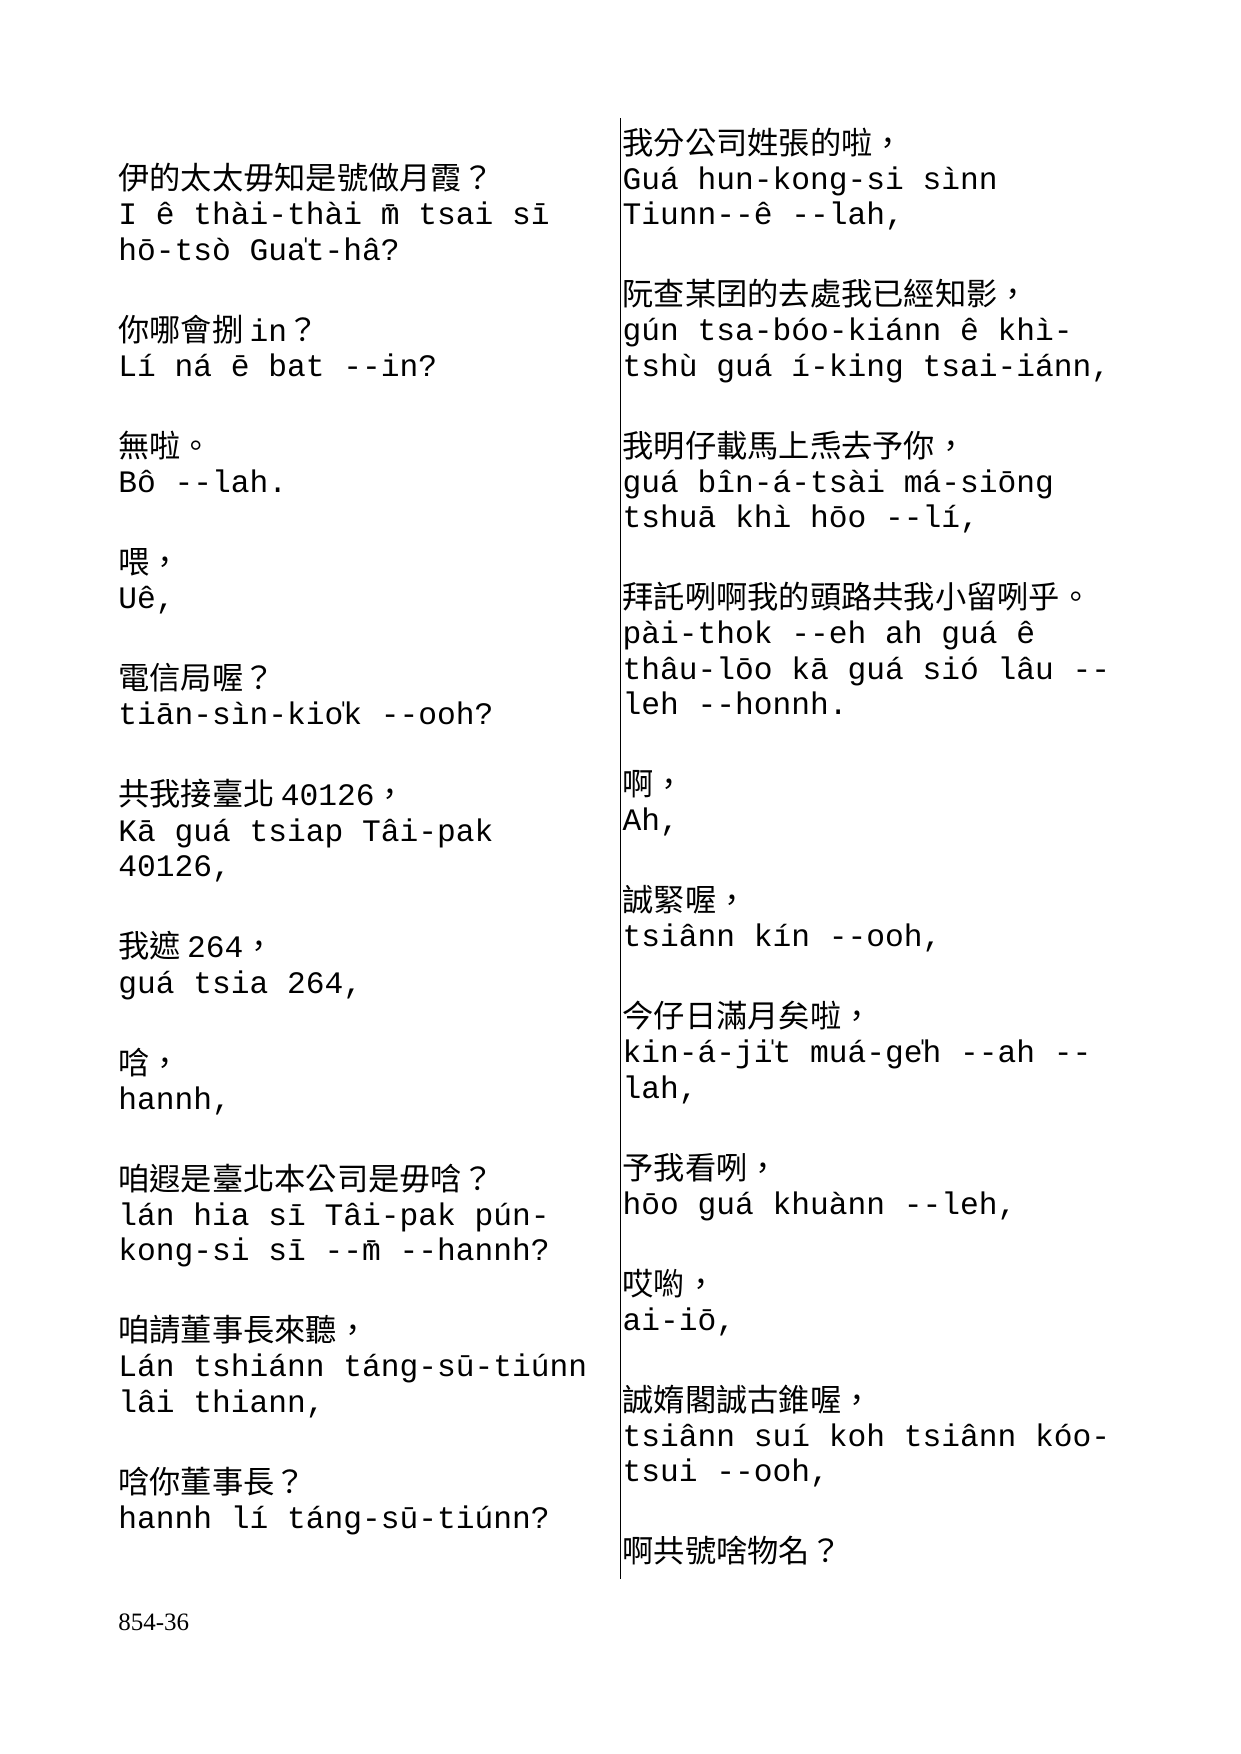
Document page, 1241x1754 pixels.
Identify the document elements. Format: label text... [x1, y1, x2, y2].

text I ê thài-thài m̄ tsai sī hō-tsò Gua̍t-hâ? [118, 199, 618, 269]
text 我遮264， [118, 921, 618, 967]
text tiān-sìn-kio̍k --ooh? [118, 699, 618, 734]
text 唅你董事長？ [118, 1457, 618, 1502]
text 啊共號啥物名？ [622, 1526, 1122, 1572]
text Bô --lah. [118, 467, 618, 502]
text Ah, [622, 804, 1122, 840]
text 共我接臺北40126， [118, 769, 618, 815]
text 誠媠閣誠古錐喔， [622, 1375, 1122, 1420]
text gún tsa-bóo-kiánn ê khì-tshù guá í-king tsai-iánn, [622, 315, 1122, 386]
text Lí ná ē bat --in? [118, 351, 618, 386]
text 啊， [622, 759, 1122, 804]
text guá tsia 264, [118, 967, 618, 1002]
text 予我看咧， [622, 1143, 1122, 1188]
text pài-thok --eh ah guá ê thâu-lōo kā guá sió lâu --leh --honnh. [622, 618, 1122, 724]
text kin-á-ji̍t muá-ge̍h --ah --lah, [622, 1037, 1122, 1107]
text hōo guá khuànn --leh, [622, 1188, 1122, 1223]
text 哎喲， [622, 1259, 1122, 1304]
text Uê, [118, 583, 618, 618]
text Guá hun-kong-si sìnn Tiunn--ê --lah, [622, 163, 1122, 234]
text 咱遐是臺北本公司是毋唅？ [118, 1154, 618, 1199]
text ai-iō, [622, 1304, 1122, 1339]
text guá bîn-á-tsài má-siōng tshuā khì hōo --lí, [622, 466, 1122, 537]
text lán hia sī Tâi-pak pún-kong-si sī --m̄ --hannh? [118, 1199, 618, 1270]
text Lán tshiánn táng-sū-tiúnn lâi thiann, [118, 1351, 618, 1421]
text tsiânn kín --ooh, [622, 921, 1122, 956]
text 今仔日滿月矣啦， [622, 991, 1122, 1037]
text 伊的太太毋知是號做月霞？ [118, 153, 618, 199]
text 電信局喔？ [118, 653, 618, 699]
text 我明仔載馬上𤆬去予你， [622, 421, 1122, 466]
text 拜託咧啊我的頭路共我小留咧乎。 [622, 572, 1122, 618]
text 你哪會捌in？ [118, 305, 618, 351]
text Kā guá tsiap Tâi-pak 40126, [118, 815, 618, 886]
text 無啦。 [118, 421, 618, 467]
text 唅， [118, 1038, 618, 1083]
text hannh lí táng-sū-tiúnn? [118, 1502, 618, 1537]
text 我分公司姓張的啦， [622, 118, 1122, 163]
text 誠緊喔， [622, 875, 1122, 921]
text hannh, [118, 1083, 618, 1118]
text 阮查某囝的去處我已經知影， [622, 269, 1122, 315]
text tsiânn suí koh tsiânn kóo-tsui --ooh, [622, 1420, 1122, 1491]
text 喂， [118, 537, 618, 583]
text 咱請董事長來聽， [118, 1305, 618, 1351]
